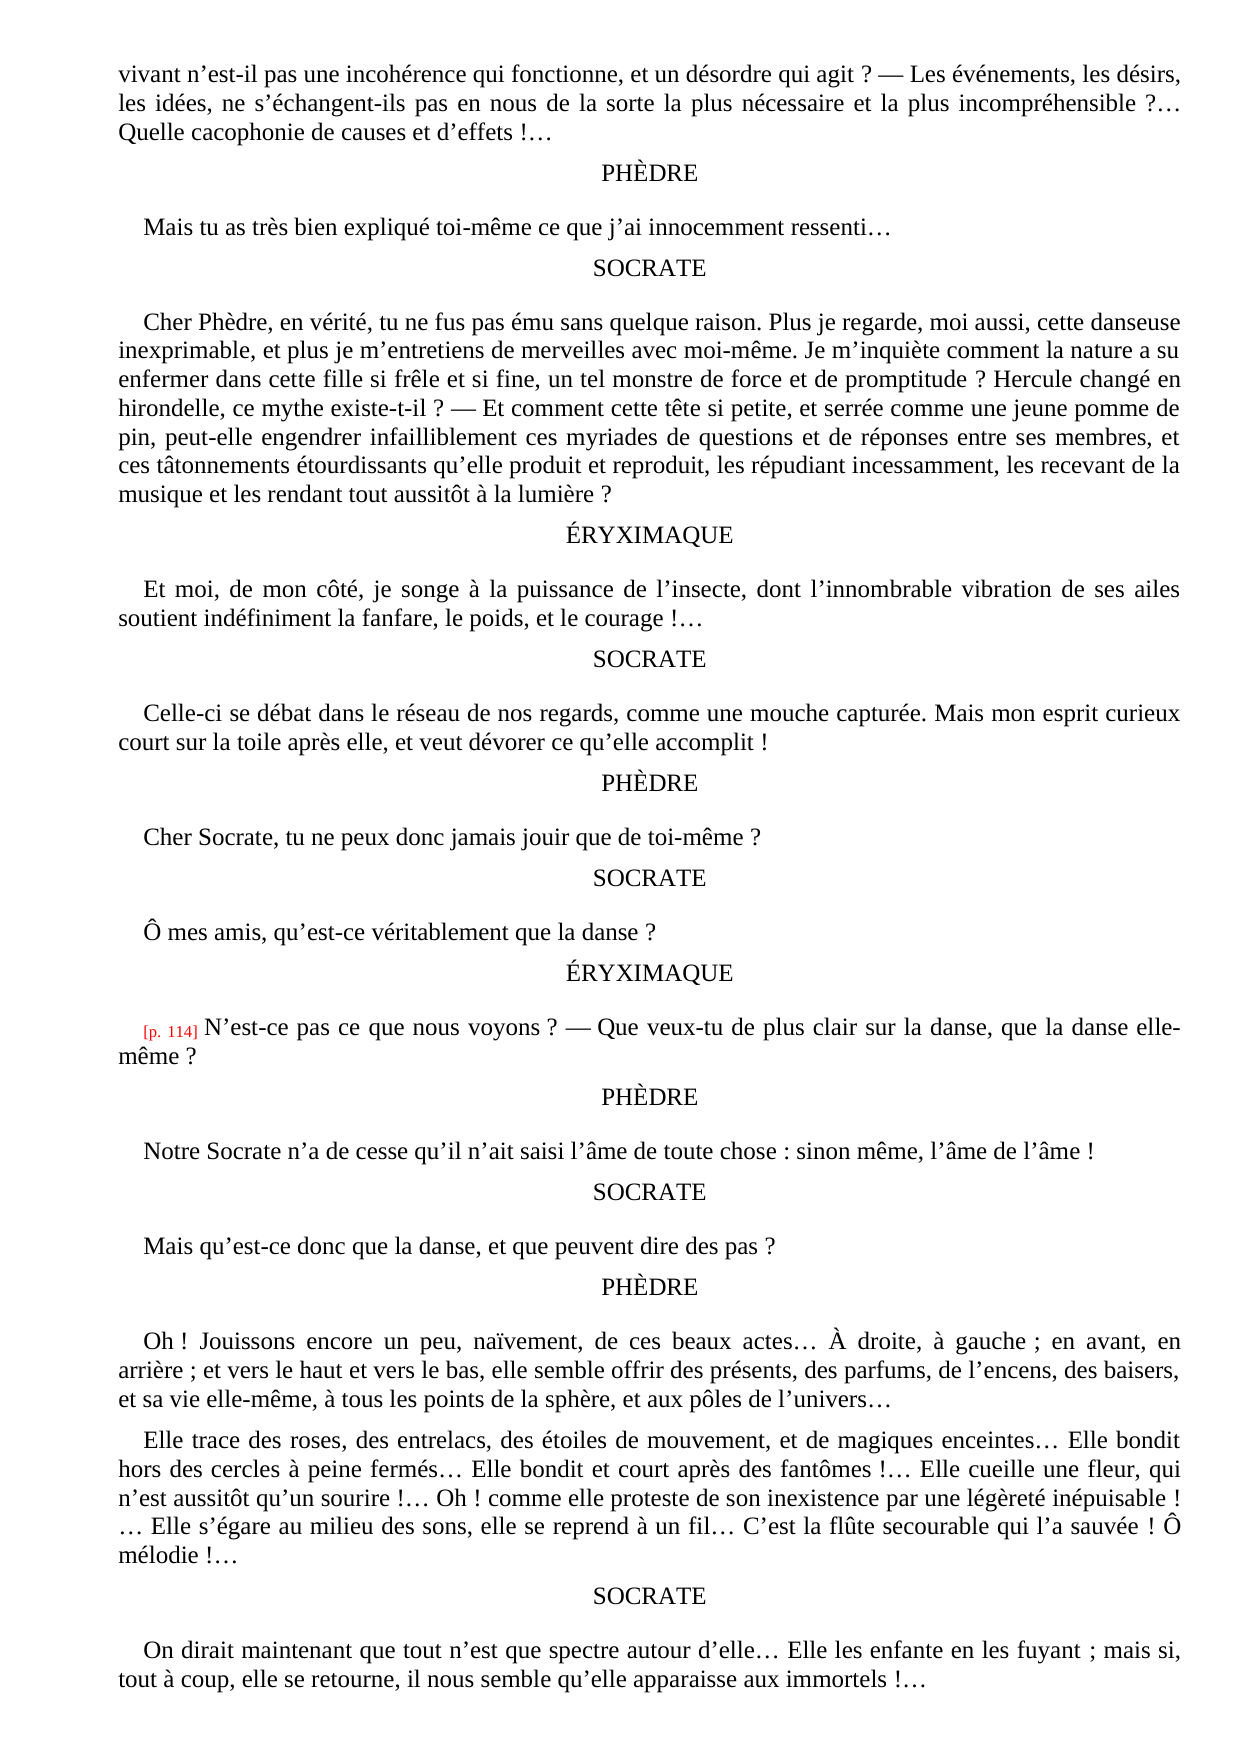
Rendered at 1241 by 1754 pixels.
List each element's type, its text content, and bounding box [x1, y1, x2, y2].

text Cher Phèdre, en vérité, tu ne fus pas ému sans quelque raison. Plus je regarde, moi aussi, cette danseuse inexprimable, et plus je m’entretiens de merveilles avec moi-même. Je m’inquiète comment la nature a su enfermer dans cette fille si frêle et si fine, un tel monstre de force et de promptitude ? Hercule changé en hirondelle, ce mythe existe-t-il ? — Et comment cette tête si petite, et serrée comme une jeune pomme de pin, peut-elle engendrer infailliblement ces myriades de questions et de réponses entre ses membres, et ces tâtonnements étourdissants qu’elle produit et reproduit, les répudiant incessamment, les recevant de la musique et les rendant tout aussitôt à la lumière ? [118, 307, 1181, 508]
text Notre Socrate n’a de cesse qu’il n’ait saisi l’âme de toute chose : sinon même, l’âme de l’âme ! [118, 1136, 1181, 1165]
text SOCRATE [118, 644, 1181, 673]
text Oh ! Jouissons encore un peu, naïvement, de ces beaux actes… À droite, à gauche ; en avant, en arrière ; et vers le haut et vers le bas, elle semble offrir des présents, des parfums, de l’encens, des baisers, et sa vie elle-même, à tous les points de la sphère, et aux pôles de l’univers… [118, 1326, 1181, 1413]
text Celle-ci se débat dans le réseau de nos regards, comme une mouche capturée. Mais mon esprit curieux court sur la toile après elle, et veut dévorer ce qu’elle accomplit ! [118, 698, 1181, 756]
text SOCRATE [118, 1581, 1181, 1610]
text SOCRATE [118, 253, 1181, 282]
text PHÈDRE [118, 768, 1181, 797]
text Elle trace des roses, des entrelacs, des étoiles de mouvement, et de magiques enceintes… Elle bondit hors des cercles à peine fermés… Elle bondit et court après des fantômes !… Elle cueille une fleur, qui n’est aussitôt qu’un sourire !… Oh ! comme elle proteste de son inexistence par une légèreté inépuisable !… Elle s’égare au milieu des sons, elle se reprend à un fil… C’est la flûte secourable qui l’a sauvée ! Ô mélodie !… [118, 1425, 1181, 1569]
text Cher Socrate, tu ne peux donc jamais jouir que de toi-même ? [118, 822, 1181, 851]
text SOCRATE [118, 863, 1181, 892]
text ÉRYXIMAQUE [118, 521, 1181, 549]
text On dirait maintenant que tout n’est que spectre autour d’elle… Elle les enfante en les fuyant ; mais si, tout à coup, elle se retourne, il nous semble qu’elle apparaisse aux immortels !… [118, 1635, 1181, 1693]
text Et moi, de mon côté, je songe à la puissance de l’insecte, dont l’innombrable vibration de ses ailes soutient indéfiniment la fanfare, le poids, et le courage !… [118, 574, 1181, 632]
text PHÈDRE [118, 158, 1181, 187]
text Ô mes amis, qu’est-ce véritablement que la danse ? [118, 917, 1181, 946]
text PHÈDRE [118, 1082, 1181, 1111]
text [p. 114] N’est-ce pas ce que nous voyons ? — Que veux-tu de plus clair sur la danse, que la danse elle-même ? [118, 1012, 1181, 1070]
text Mais qu’est-ce donc que la danse, et que peuvent dire des pas ? [118, 1231, 1181, 1260]
text vivant n’est-il pas une incohérence qui fonctionne, et un désordre qui agit ? — Les événements, les désirs, les idées, ne s’échangent-ils pas en nous de la sorte la plus nécessaire et la plus incompréhensible ?… Quelle cacophonie de causes et d’effets !… [118, 59, 1181, 145]
text Mais tu as très bien expliqué toi-même ce que j’ai innocemment ressenti… [118, 212, 1181, 240]
text PHÈDRE [118, 1272, 1181, 1301]
text SOCRATE [118, 1177, 1181, 1206]
text ÉRYXIMAQUE [118, 958, 1181, 987]
